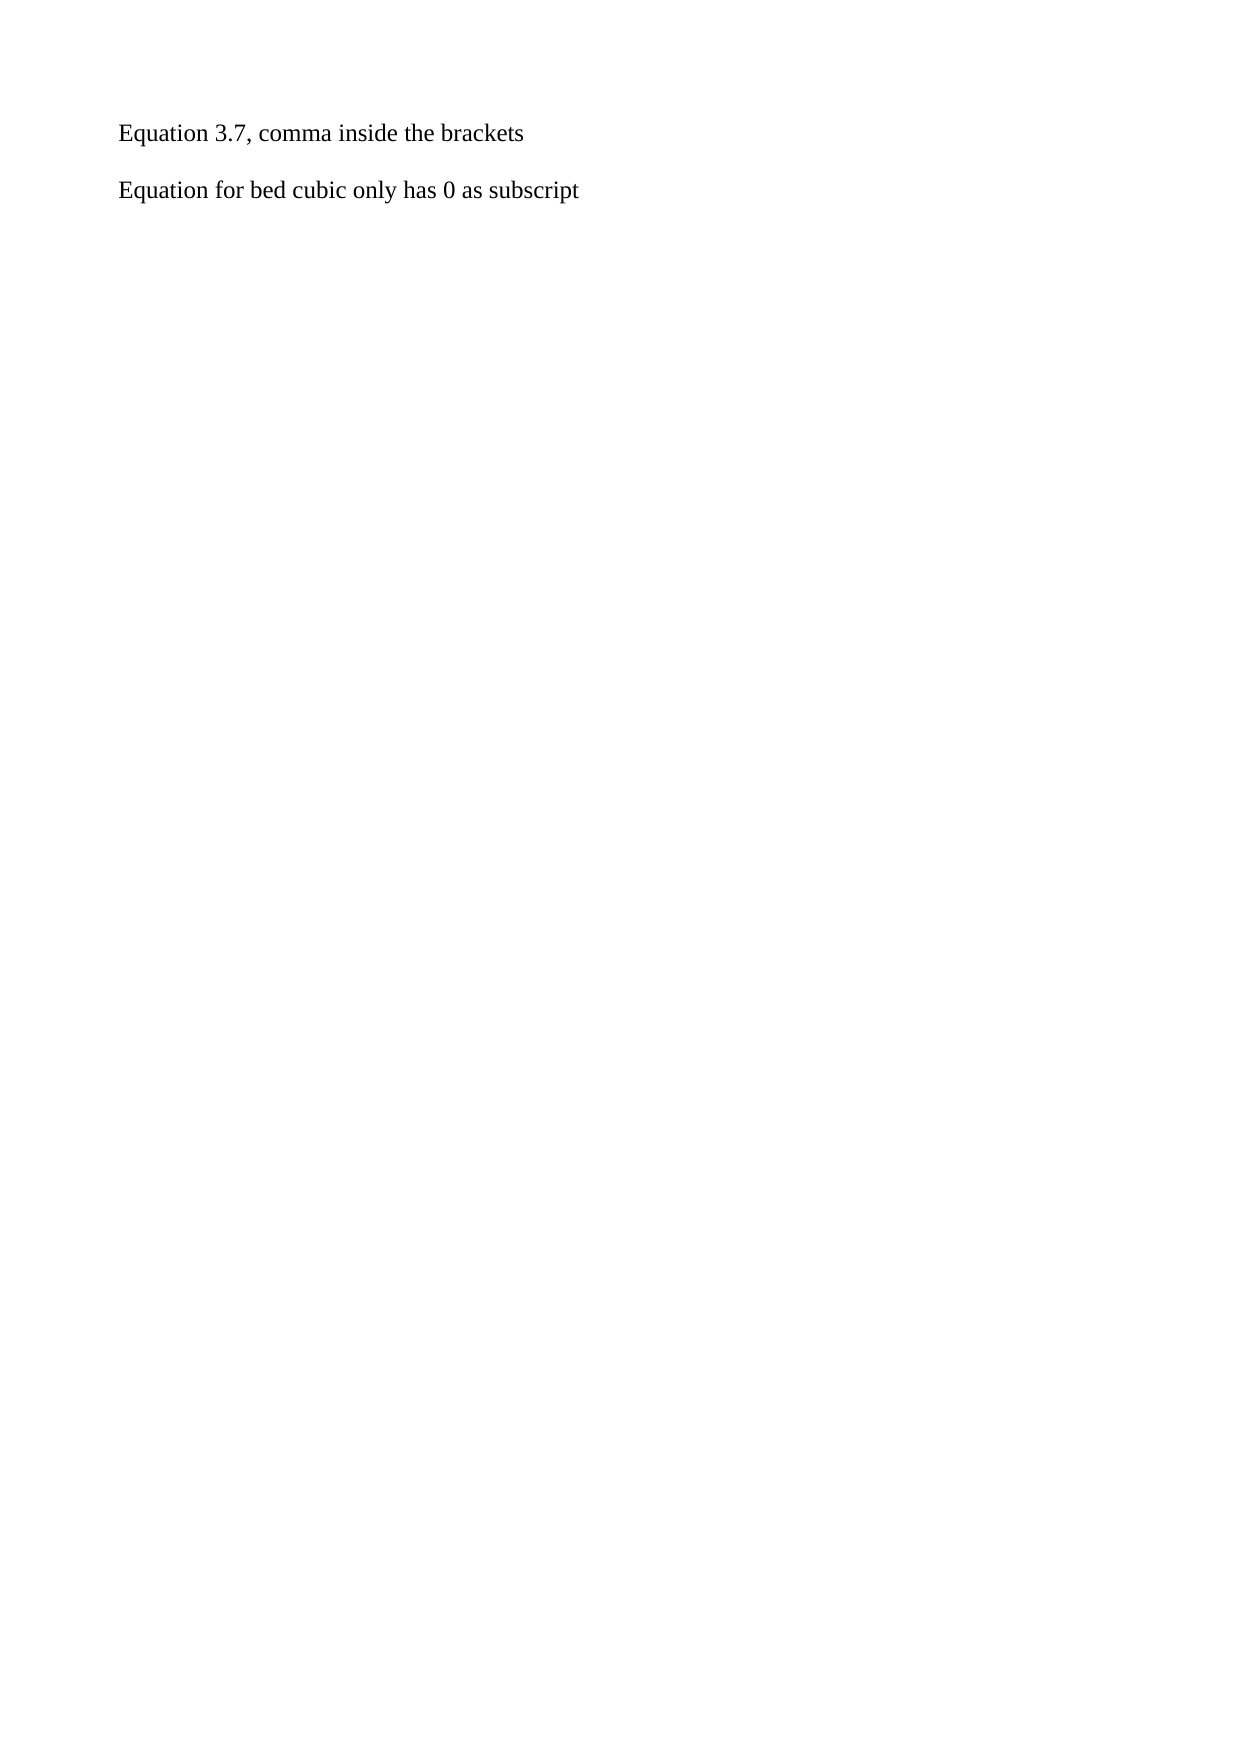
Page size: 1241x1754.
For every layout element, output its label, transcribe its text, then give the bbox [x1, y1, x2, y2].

text Equation for bed cubic only has 0 as subscript [118, 176, 1122, 204]
text Equation 3.7, comma inside the brackets [118, 118, 1122, 147]
